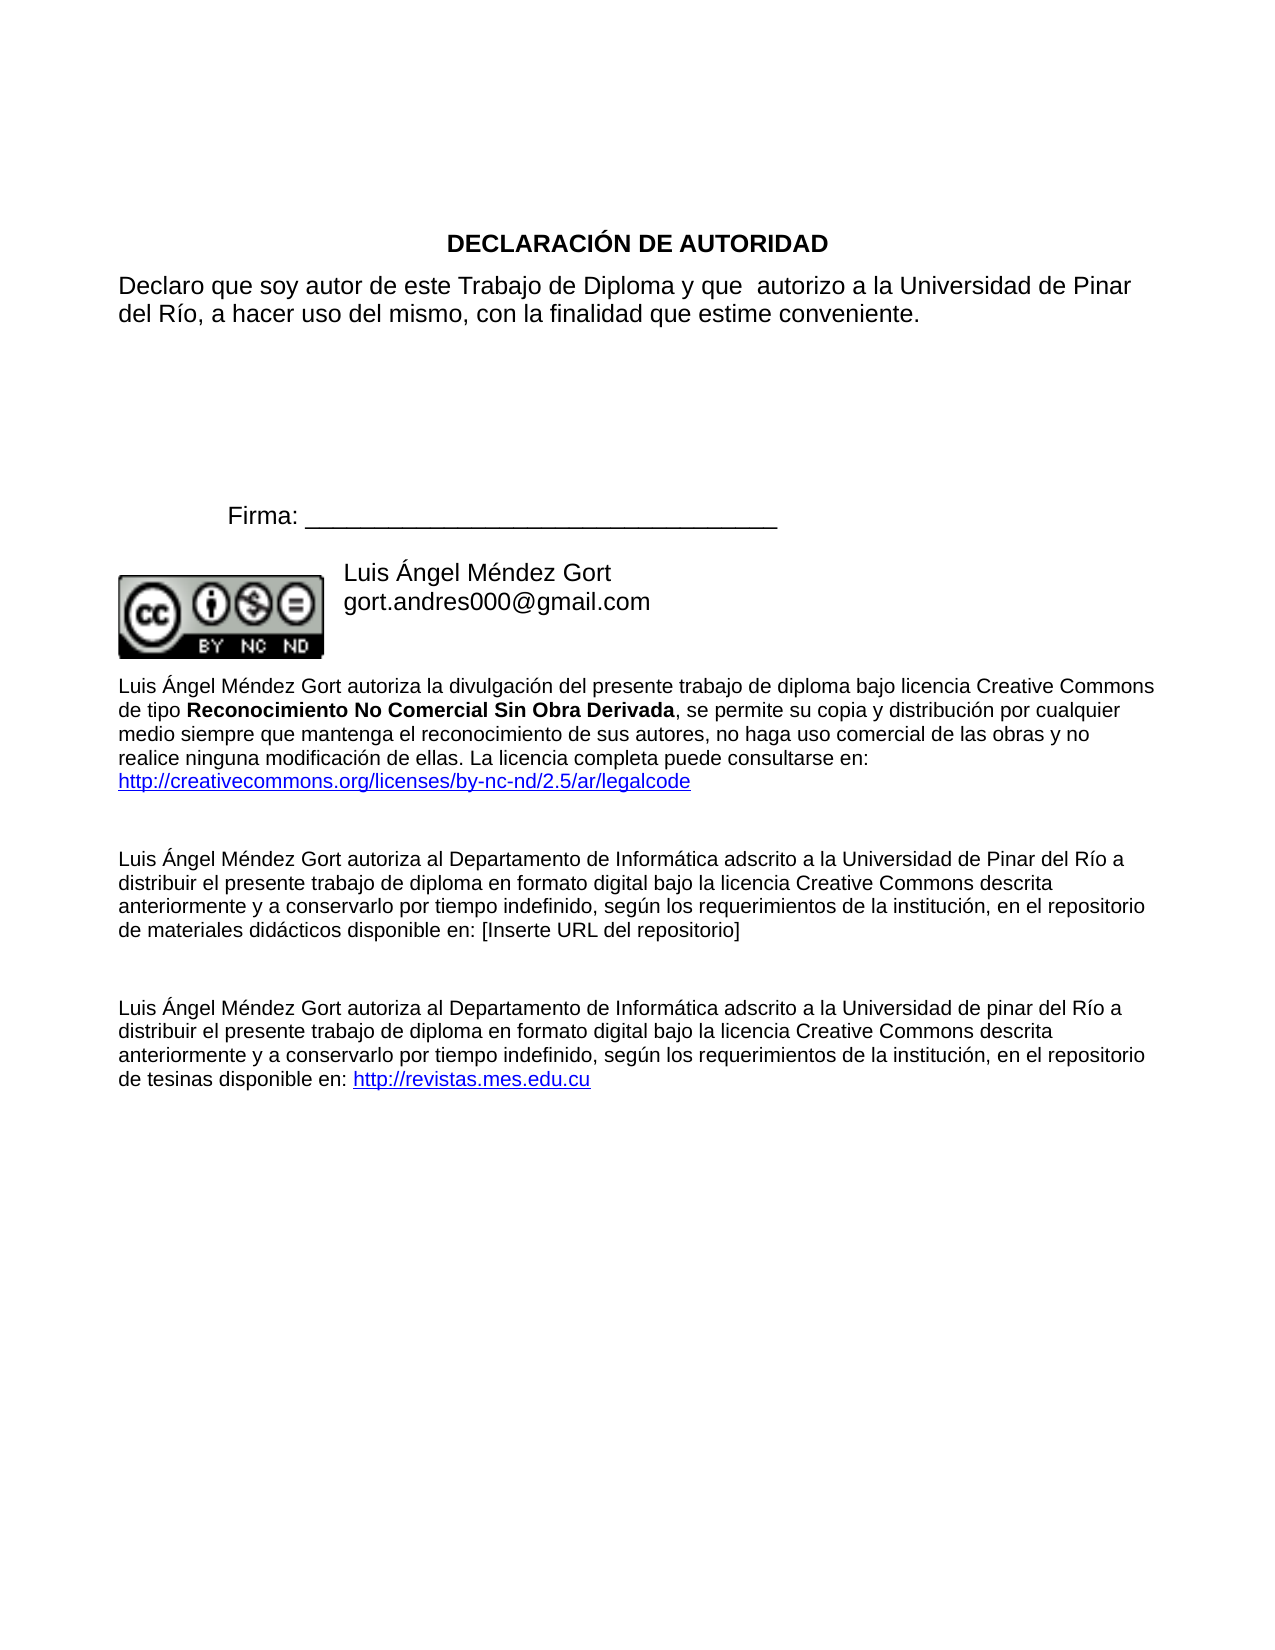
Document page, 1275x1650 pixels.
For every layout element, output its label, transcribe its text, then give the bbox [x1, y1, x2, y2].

subtitle DECLARACIÓN DE AUTORIDAD [118, 229, 1157, 258]
text gort.andres000@gmail.com [325, 587, 1157, 616]
text Luis Ángel Méndez Gort autoriza al Departamento de Informática adscrito a la Universidad de Pinar del Río a distribuir el presente trabajo de diploma en formato digital bajo la licencia Creative Commons descrita anteriormente y a conservarlo por tiempo indefinido, según los requerimientos de la institución, en el repositorio de materiales didácticos disponible en: [Inserte URL del repositorio] [118, 846, 1157, 942]
text Luis Ángel Méndez Gort autoriza la divulgación del presente trabajo de diploma bajo licencia Creative Commons de tipo Reconocimiento No Comercial Sin Obra Derivada, se permite su copia y distribución por cualquier medio siempre que mantenga el reconocimiento de sus autores, no haga uso comercial de las obras y no realice ninguna modificación de ellas. La licencia completa puede consultarse en: http://creativecommons.org/licenses/by-nc-nd/2.5/ar/legalcode [118, 673, 1157, 793]
text Luis Ángel Méndez Gort [118, 558, 1157, 587]
text Declaro que soy autor de este Trabajo de Diploma y que autorizo a la Universidad de Pinar del Río, a hacer uso del mismo, con la finalidad que estime conveniente. [118, 271, 1157, 328]
text Firma: __________________________________ [165, 501, 1108, 529]
text Luis Ángel Méndez Gort autoriza al Departamento de Informática adscrito a la Universidad de pinar del Río a distribuir el presente trabajo de diploma en formato digital bajo la licencia Creative Commons descrita anteriormente y a conservarlo por tiempo indefinido, según los requerimientos de la institución, en el repositorio de tesinas disponible en: http://revistas.mes.edu.cu [118, 995, 1157, 1091]
